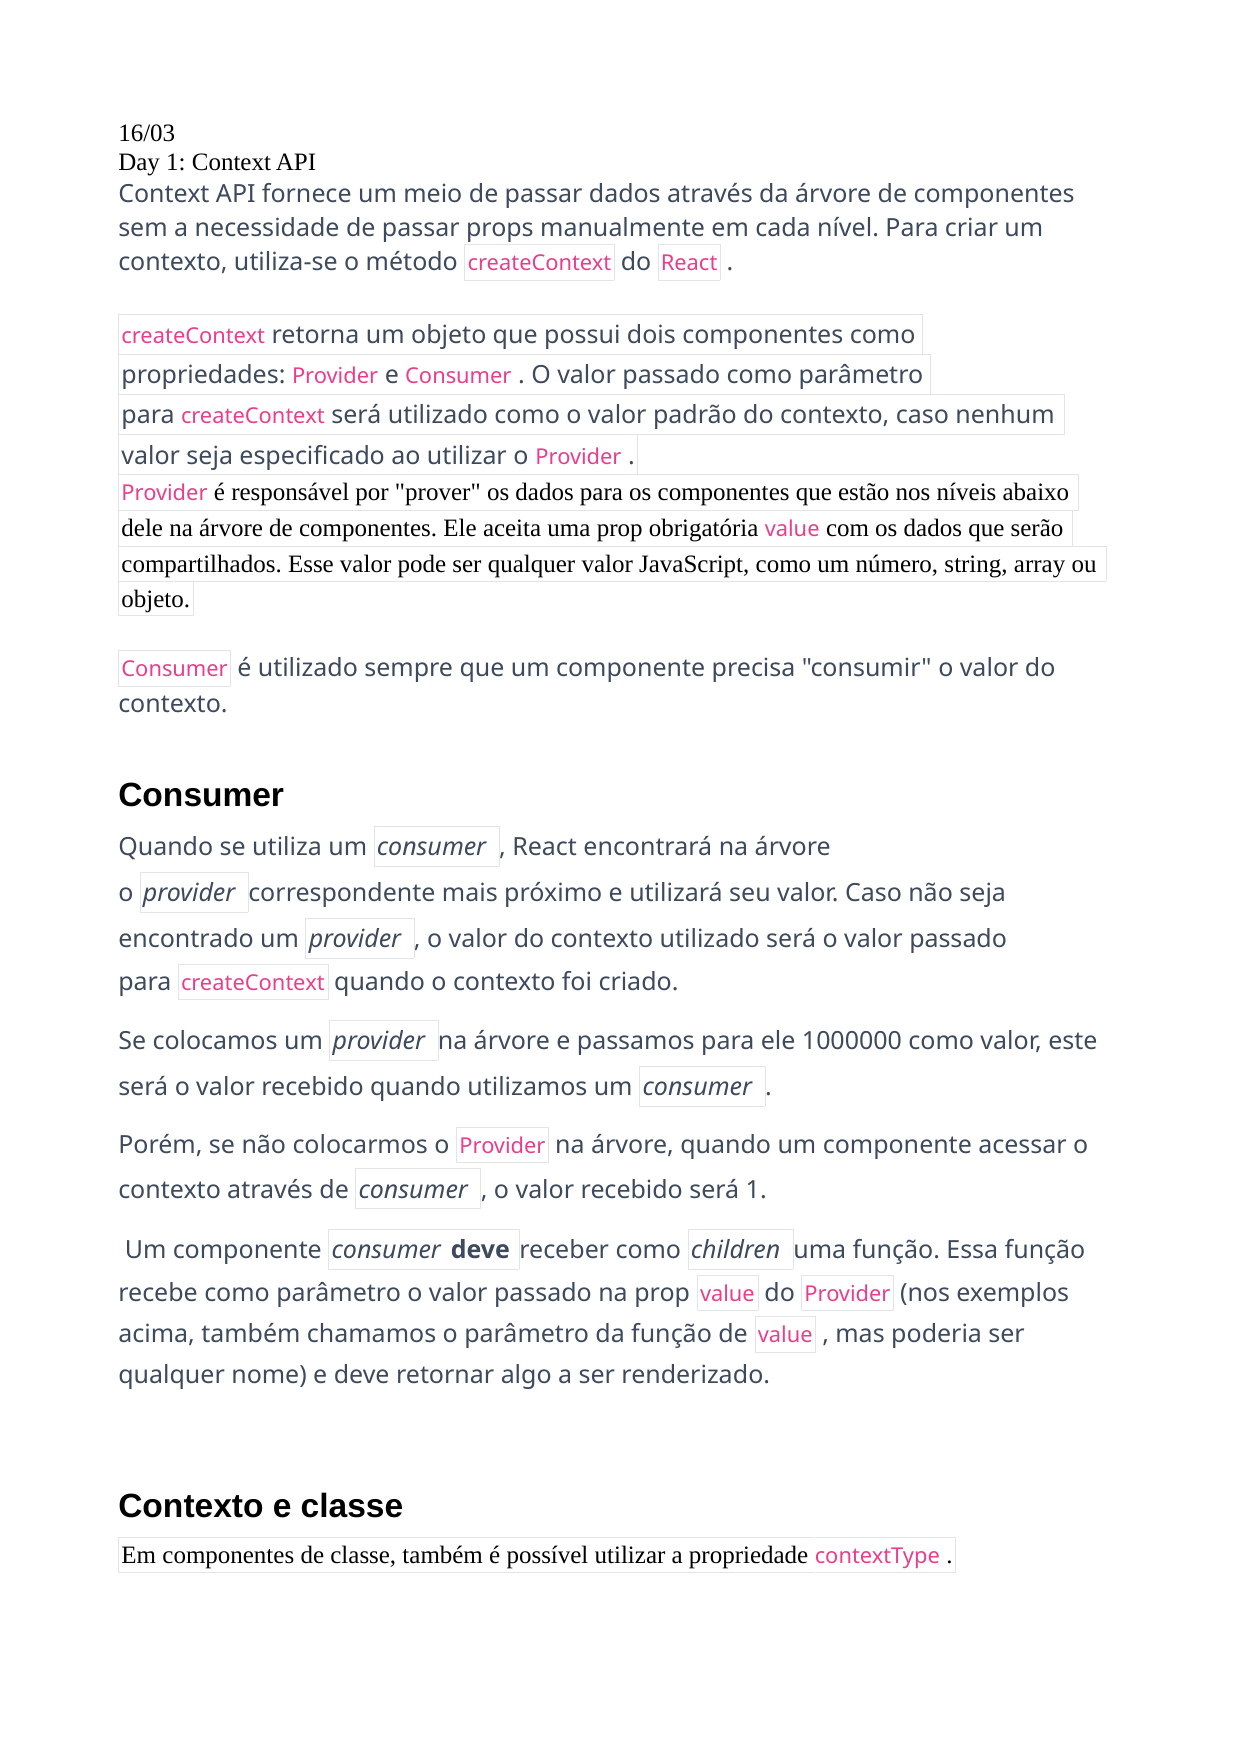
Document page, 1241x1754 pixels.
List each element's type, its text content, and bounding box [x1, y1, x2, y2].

text createContext retorna um objeto que possui dois componentes como propriedades: Provider e Consumer . O valor passado como parâmetro para createContext será utilizado como o valor padrão do contexto, caso nenhum valor seja especificado ao utilizar o Provider . [638, 314, 1122, 474]
text createContext retorna um objeto que possui dois componentes como propriedades: Provider e Consumer . O valor passado como parâmetro para createContext será utilizado como o valor padrão do contexto, caso nenhum valor seja especificado ao utilizar o Provider . [119, 395, 1064, 434]
text Se colocamos um provider na árvore e passamos para ele 1000000 como valor, este será o valor recebido quando utilizamos um consumer . [118, 1019, 1122, 1106]
subtitle Consumer [118, 775, 1122, 813]
text [956, 1537, 1122, 1572]
text Em componentes de classe, também é possível utilizar a propriedade contextType . [119, 1538, 955, 1572]
text createContext retorna um objeto que possui dois componentes como propriedades: Provider e Consumer . O valor passado como parâmetro para createContext será utilizado como o valor padrão do contexto, caso nenhum valor seja especificado ao utilizar o Provider . [119, 315, 922, 354]
text Porém, se não colocarmos o Provider na árvore, quando um componente acessar o contexto através de consumer , o valor recebido será 1. [118, 1126, 1122, 1208]
text Context API fornece um meio de passar dados através da árvore de componentes sem a necessidade de passar props manualmente em cada nível. Para criar um contexto, utiliza-se o método createContext do React . [118, 176, 1122, 280]
text Um componente consumer deve receber como children uma função. Essa função recebe como parâmetro o valor passado na prop value do Provider (nos exemplos acima, também chamamos o parâmetro da função de value , mas poderia ser qualquer nome) e deve retornar algo a ser renderizado. [118, 1229, 1122, 1391]
text Quando se utiliza um consumer , React encontrará na árvore o provider correspondente mais próximo e utilizará seu valor. Caso não seja encontrado um provider , o valor do contexto utilizado será o valor passado para createContext quando o contexto foi criado. [118, 826, 1122, 999]
subtitle Contexto e classe [118, 1485, 1122, 1524]
text createContext retorna um objeto que possui dois componentes como propriedades: Provider e Consumer . O valor passado como parâmetro para createContext será utilizado como o valor padrão do contexto, caso nenhum valor seja especificado ao utilizar o Provider . [119, 435, 637, 474]
text 16/03 [118, 118, 1122, 147]
text Consumer é utilizado sempre que um componente precisa "consumir" o valor do contexto. [118, 650, 1122, 720]
text createContext retorna um objeto que possui dois componentes como propriedades: Provider e Consumer . O valor passado como parâmetro para createContext será utilizado como o valor padrão do contexto, caso nenhum valor seja especificado ao utilizar o Provider . [119, 355, 930, 394]
text Provider é responsável por "prover" os dados para os componentes que estão nos níveis abaixo dele na árvore de componentes. Ele aceita uma prop obrigatória value com os dados que serão compartilhados. Esse valor pode ser qualquer valor JavaScript, como um número, string, array ou objeto. [119, 474, 1122, 616]
text Day 1: Context API [118, 147, 1122, 176]
